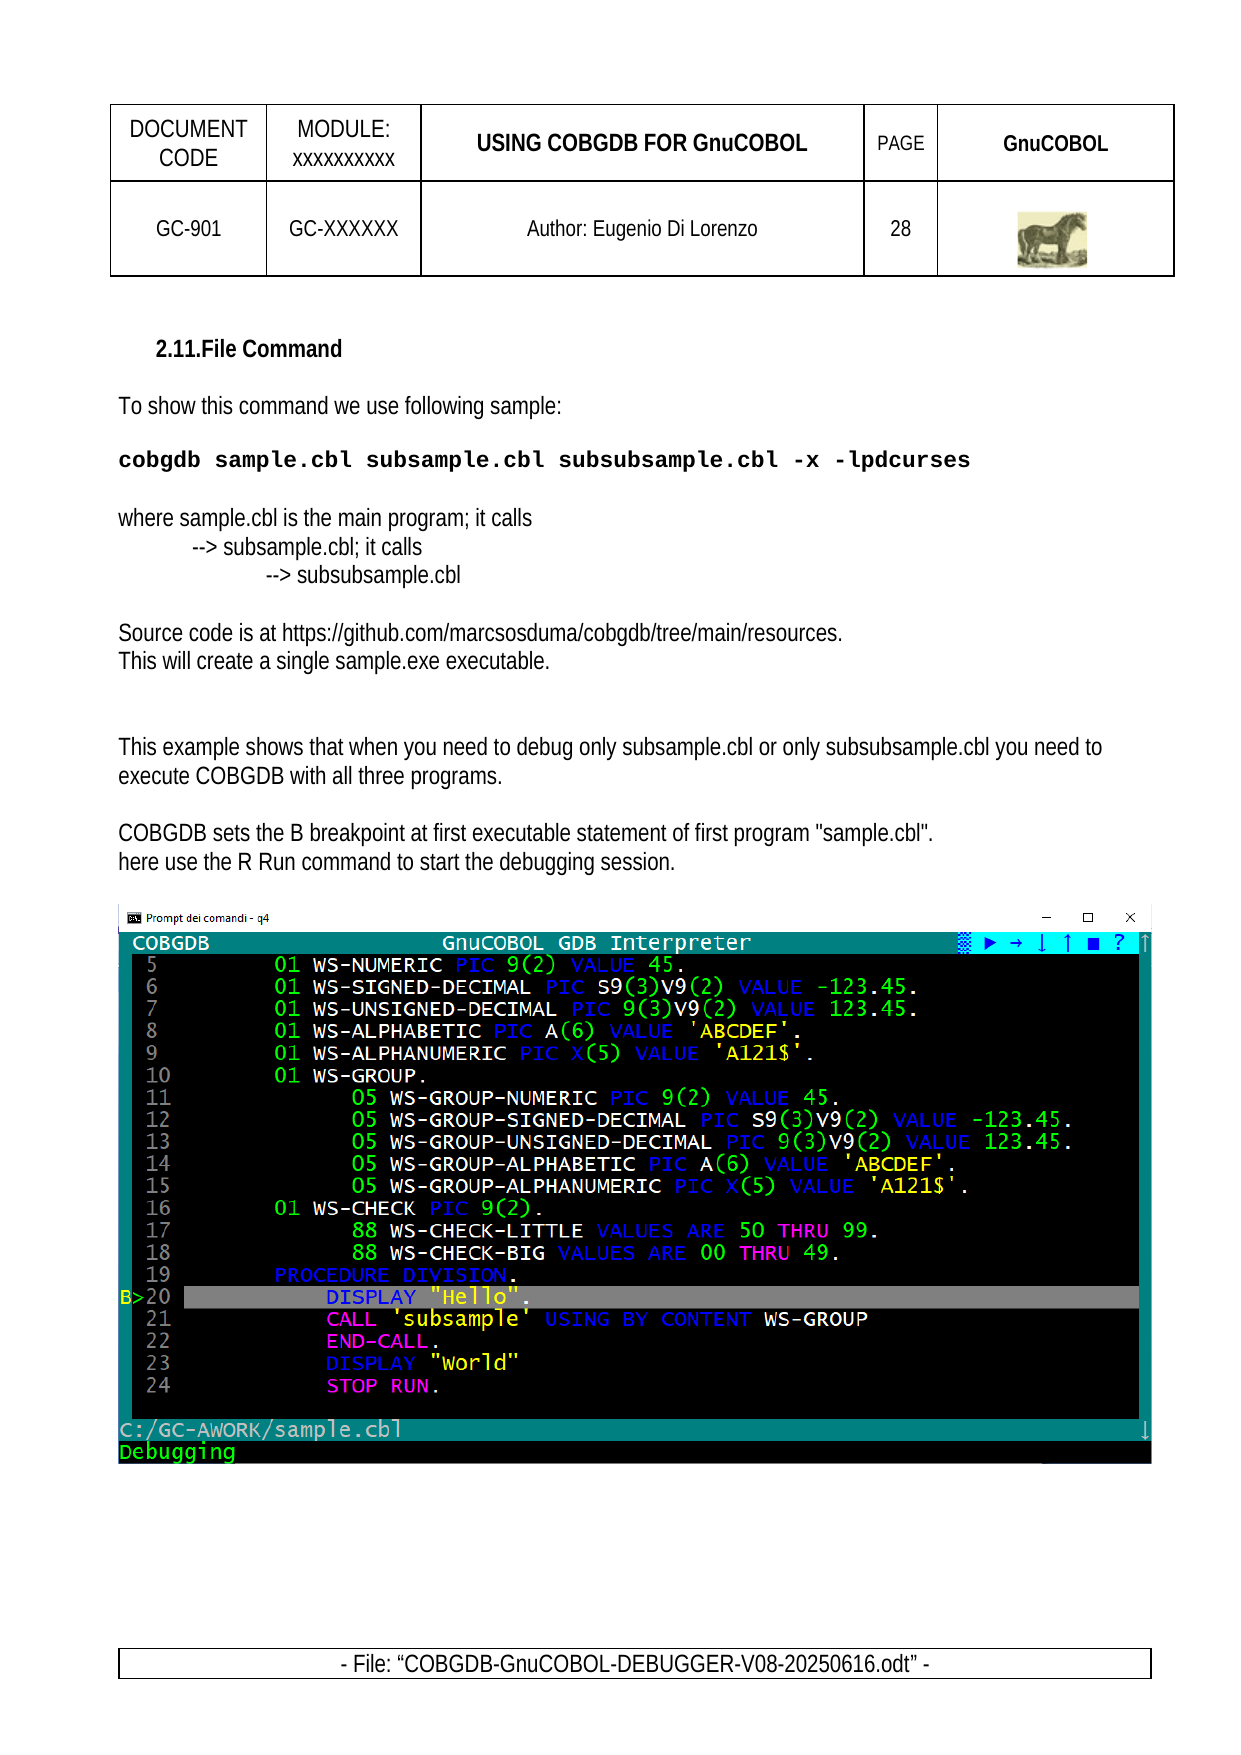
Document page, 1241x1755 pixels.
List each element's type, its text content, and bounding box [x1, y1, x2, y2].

text COBGDB sets the B breakpoint at first executable statement of first program "sample.cbl". [118, 818, 1152, 847]
text This example shows that when you need to debug only subsample.cbl or only subsubsample.cbl you need to execute COBGDB with all three programs. [118, 732, 1152, 789]
text where sample.cbl is the main program; it calls [118, 503, 1152, 532]
text cobgdb sample.cbl subsample.cbl subsubsample.cbl -x -lpdcurses [118, 448, 1152, 474]
text --> subsample.cbl; it calls [118, 532, 1152, 560]
text To show this command we use following sample: [118, 391, 1152, 420]
text --> subsubsample.cbl [118, 560, 1152, 589]
text This will create a single sample.exe executable. [118, 646, 1152, 675]
text here use the R Run command to start the debugging session. [118, 847, 1152, 875]
subtitle File Command [156, 334, 1152, 362]
text Source code is at https://github.com/marcsosduma/cobgdb/tree/main/resources. [118, 618, 1152, 646]
